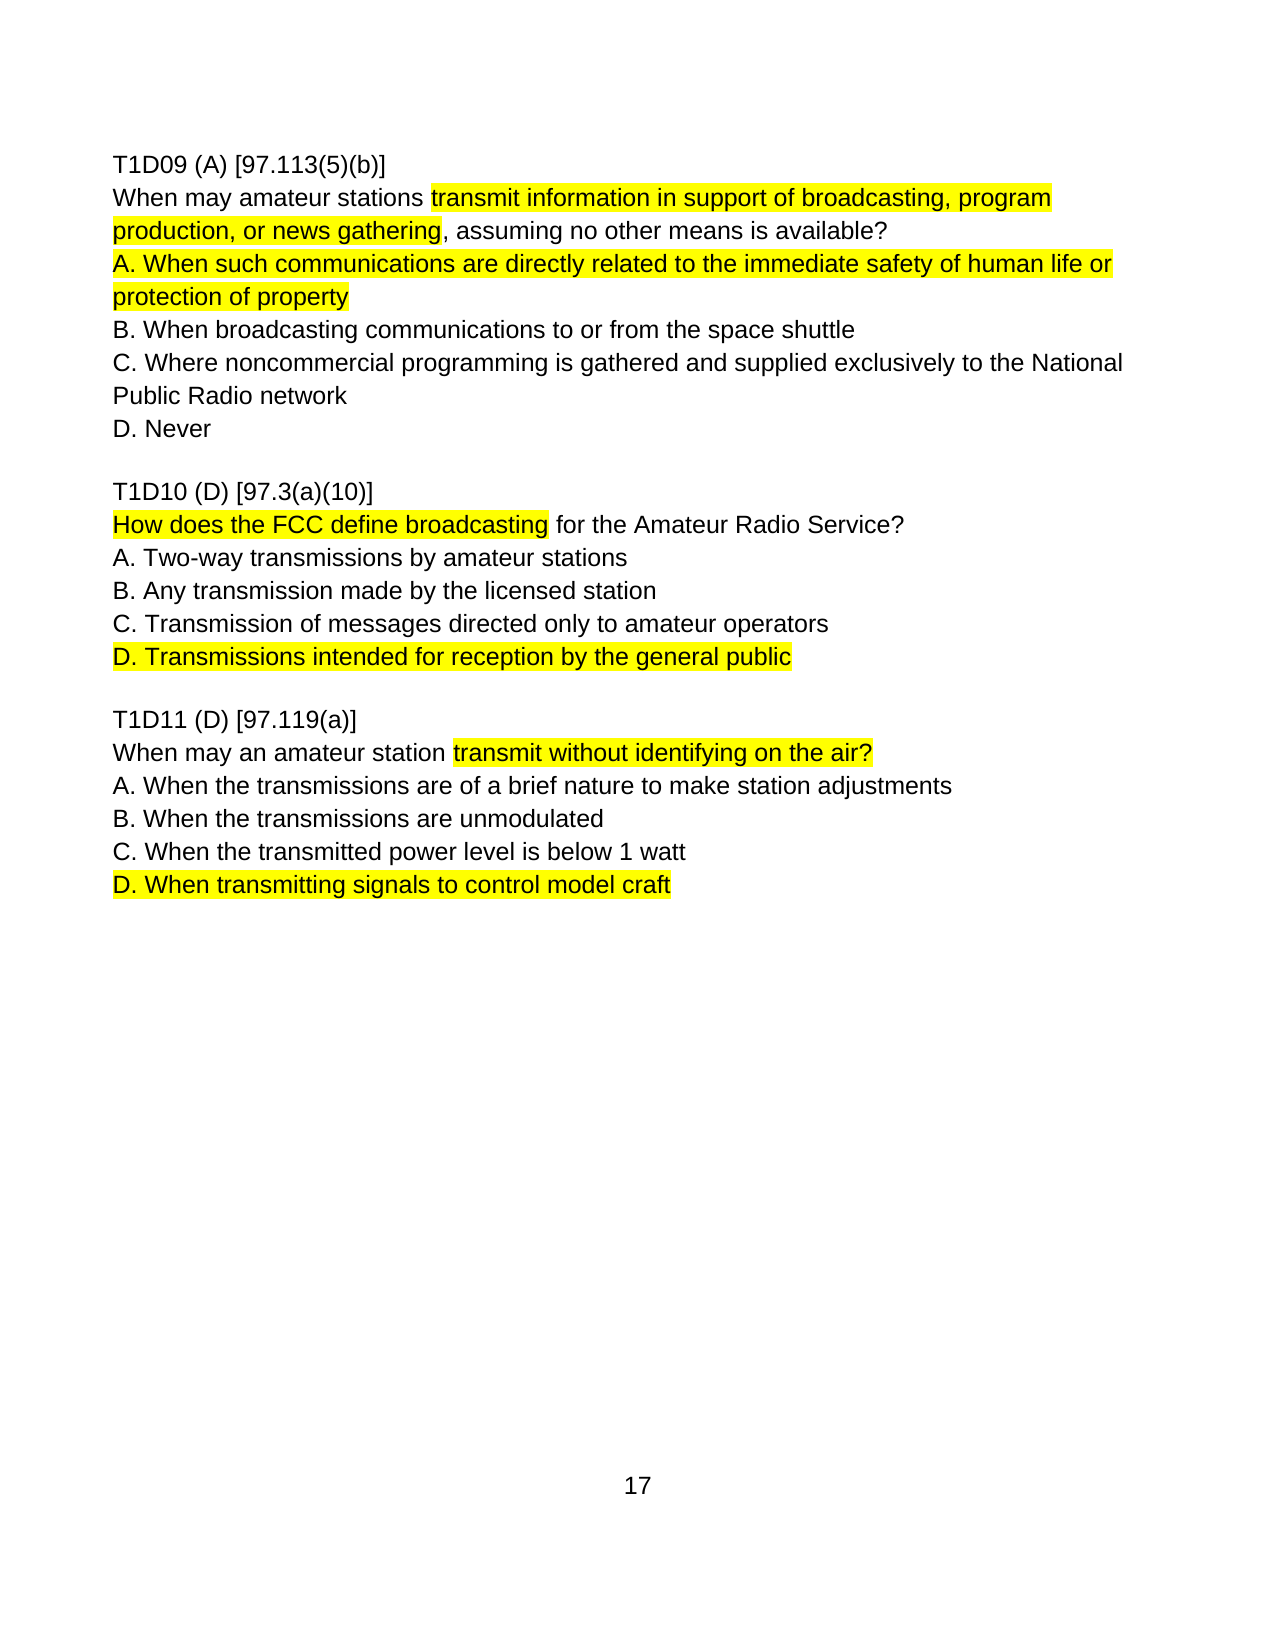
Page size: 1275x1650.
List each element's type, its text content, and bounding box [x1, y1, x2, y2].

text T1D09 (A) [97.113(5)(b)] When may amateur stations transmit information in support of broadcasting, program production, or news gathering, assuming no other means is available? A. When such communications are directly related to the immediate safety of human life or protection of property B. When broadcasting communications to or from the space shuttle C. Where noncommercial programming is gathered and supplied exclusively to the National Public Radio network D. Never [112, 150, 1162, 443]
text T1D10 (D) [97.3(a)(10)] How does the FCC define broadcasting for the Amateur Radio Service? A. Two-way transmissions by amateur stations B. Any transmission made by the licensed station C. Transmission of messages directed only to amateur operators D. Transmissions intended for reception by the general public [112, 477, 1162, 671]
text T1D11 (D) [97.119(a)] When may an amateur station transmit without identifying on the air? A. When the transmissions are of a brief nature to make station adjustments B. When the transmissions are unmodulated C. When the transmitted power level is below 1 watt D. When transmitting signals to control model craft [112, 705, 1162, 899]
